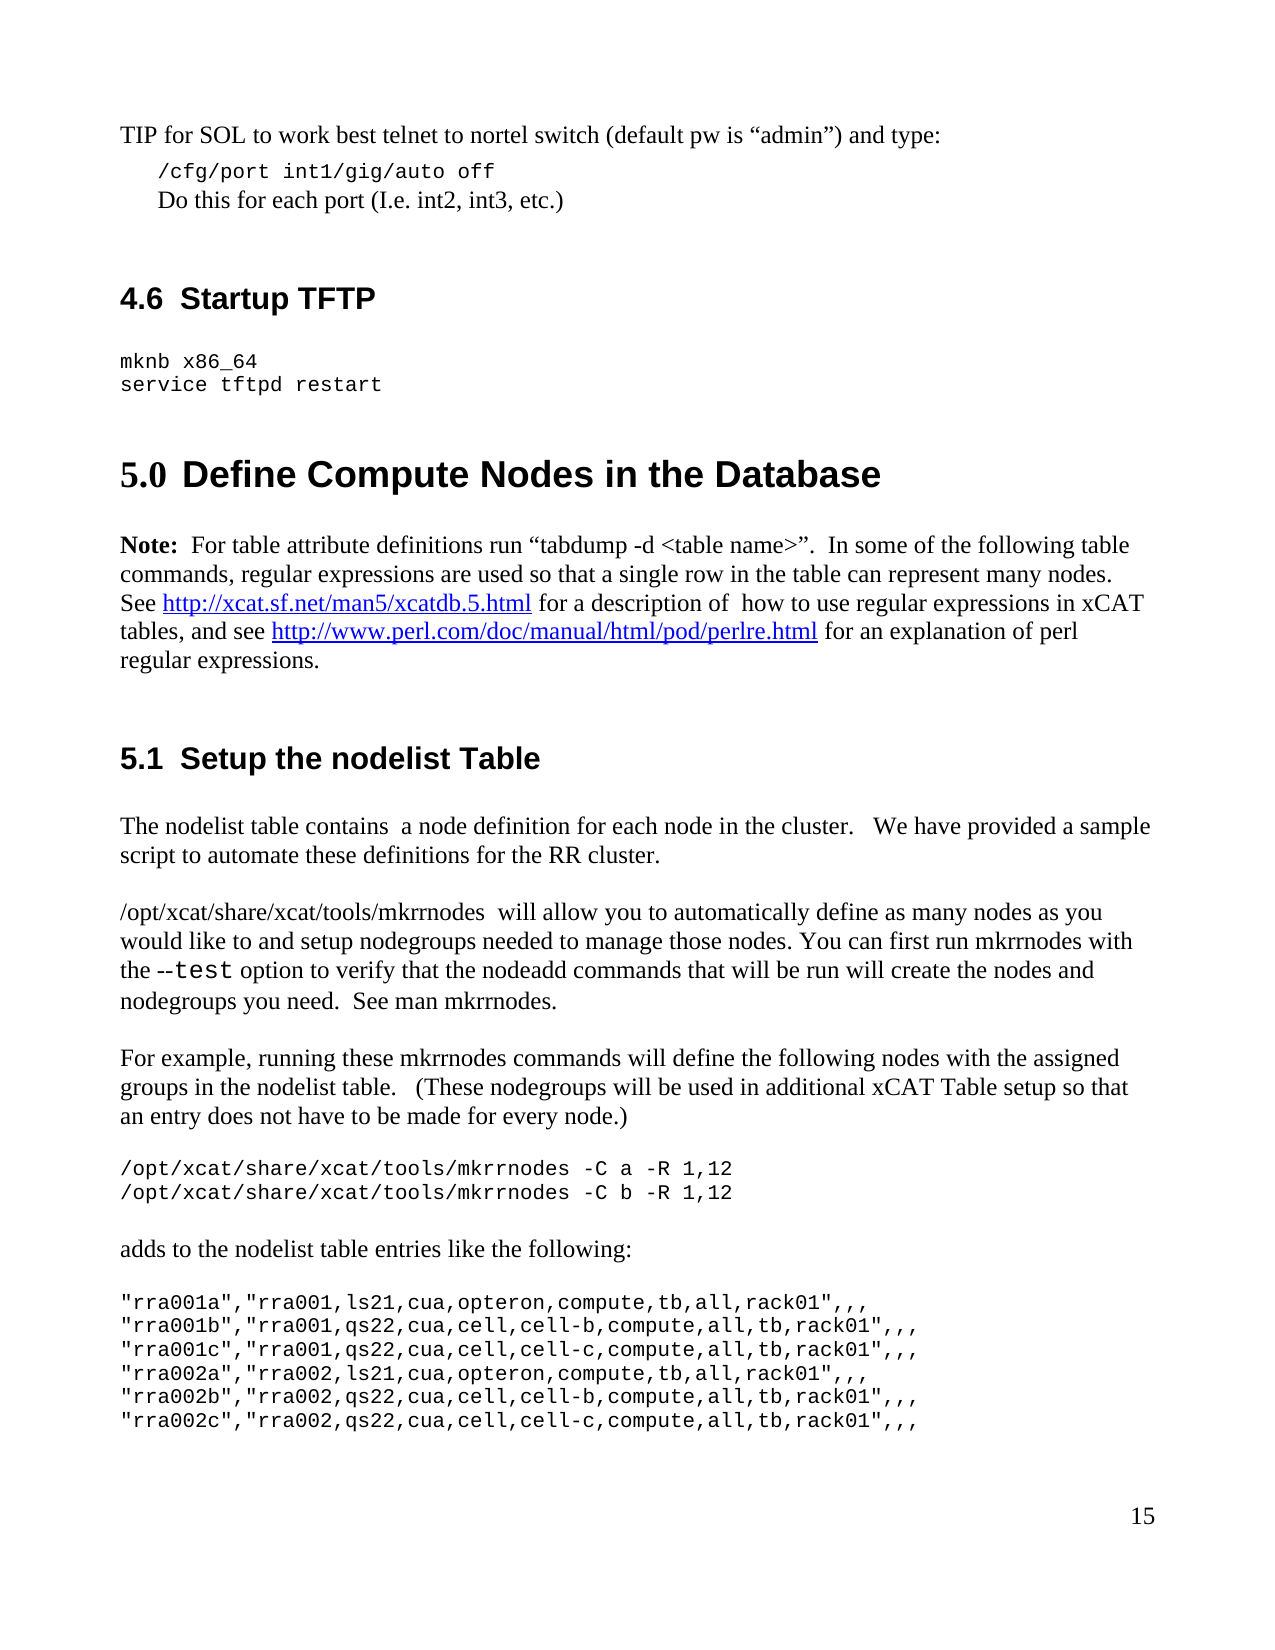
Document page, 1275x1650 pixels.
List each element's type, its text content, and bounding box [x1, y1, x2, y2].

text adds to the nodelist table entries like the following: [120, 1234, 1155, 1263]
text mknb x86_64 [120, 351, 1155, 374]
subtitle Startup TFTP [120, 280, 1155, 316]
text Note: For table attribute definitions run “tabdump -d <table name>”. In some of the following table commands, regular expressions are used so that a single row in the table can represent many nodes. See http://xcat.sf.net/man5/xcatdb.5.html for a description of how to use regular expressions in xCAT tables, and see http://www.perl.com/doc/manual/html/pod/perlre.html for an explanation of perl regular expressions. [120, 530, 1155, 674]
text "rra001a","rra001,ls21,cua,opteron,compute,tb,all,rack01",,, [120, 1292, 1155, 1315]
text Do this for each port (I.e. int2, int3, etc.) [157, 185, 1155, 214]
text For example, running these mkrrnodes commands will define the following nodes with the assigned groups in the nodelist table. (These nodegroups will be used in additional xCAT Table setup so that an entry does not have to be made for every node.) [120, 1043, 1155, 1129]
text /opt/xcat/share/xcat/tools/mkrrnodes -C b -R 1,12 [120, 1182, 1155, 1206]
text "rra002c","rra002,qs22,cua,cell,cell-c,compute,all,tb,rack01",,, [120, 1410, 1155, 1434]
text "rra001c","rra001,qs22,cua,cell,cell-c,compute,all,tb,rack01",,, [120, 1339, 1155, 1363]
text The nodelist table contains a node definition for each node in the cluster. We have provided a sample script to automate these definitions for the RR cluster. [120, 811, 1155, 869]
text service tftpd restart [120, 374, 1155, 398]
text "rra001b","rra001,qs22,cua,cell,cell-b,compute,all,tb,rack01",,, [120, 1315, 1155, 1339]
text /opt/xcat/share/xcat/tools/mkrrnodes -C a -R 1,12 [120, 1158, 1155, 1182]
text /opt/xcat/share/xcat/tools/mkrrnodes will allow you to automatically define as many nodes as you would like to and setup nodegroups needed to manage those nodes. You can first run mkrrnodes with the --test option to verify that the nodeadd commands that will be run will create the nodes and nodegroups you need. See man mkrrnodes. [120, 897, 1155, 1014]
text "rra002b","rra002,qs22,cua,cell,cell-b,compute,all,tb,rack01",,, [120, 1386, 1155, 1410]
text TIP for SOL to work best telnet to nortel switch (default pw is “admin”) and type: [120, 120, 1155, 149]
text "rra002a","rra002,ls21,cua,opteron,compute,tb,all,rack01",,, [120, 1363, 1155, 1386]
text /cfg/port int1/gig/auto off [157, 161, 1155, 185]
subtitle Define Compute Nodes in the Database [120, 452, 1155, 495]
subtitle Setup the nodelist Table [120, 740, 1155, 776]
